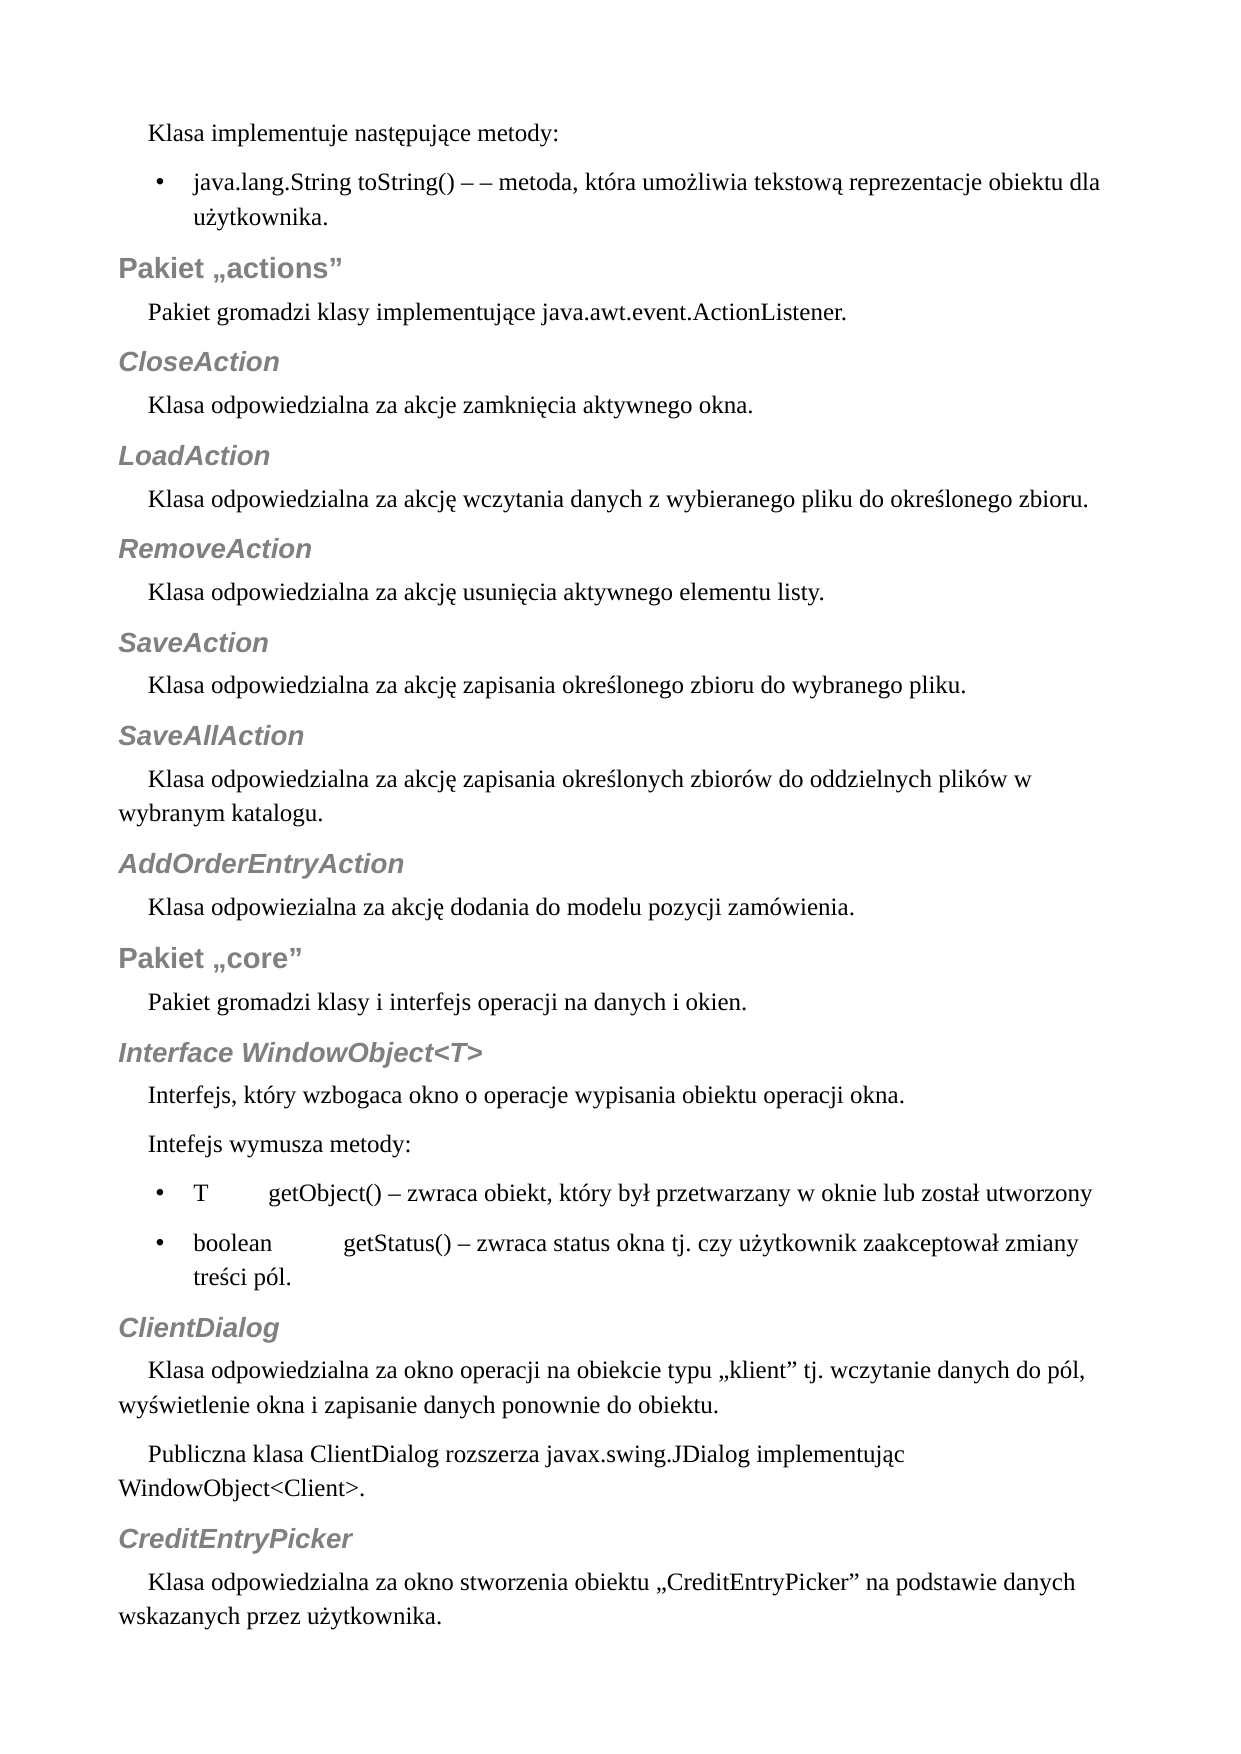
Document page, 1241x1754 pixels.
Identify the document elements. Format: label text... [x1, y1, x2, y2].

subtitle Interface WindowObject<T> [118, 1036, 1122, 1068]
text Intefejs wymusza metody: [118, 1129, 1122, 1158]
subtitle RemoveAction [118, 533, 1122, 564]
text Pakiet gromadzi klasy i interfejs operacji na danych i okien. [118, 987, 1122, 1016]
subtitle SaveAllAction [118, 719, 1122, 751]
subtitle LoadAction [118, 439, 1122, 471]
text Publiczna klasa ClientDialog rozszerza javax.swing.JDialog implementując WindowObject<Client>. [118, 1439, 1122, 1502]
subtitle AddOrderEntryAction [118, 847, 1122, 879]
subtitle CloseAction [118, 346, 1122, 378]
subtitle ClientDialog [118, 1311, 1122, 1343]
text Klasa implementuje następujące metody: [118, 118, 1122, 147]
subtitle CreditEntryPicker [118, 1523, 1122, 1554]
subtitle SaveAction [118, 626, 1122, 658]
list boolean getStatus() – zwraca status okna tj. czy użytkownik zaakceptował zmiany treści pól. [156, 1228, 1122, 1291]
text Klasa odpowiedzialna za okno operacji na obiekcie typu „klient” tj. wczytanie danych do pól, wyświetlenie okna i zapisanie danych ponownie do obiektu. [118, 1356, 1122, 1419]
text Klasa odpowiezialna za akcję dodania do modelu pozycji zamówienia. [118, 892, 1122, 921]
text Interfejs, który wzbogaca okno o operacje wypisania obiektu operacji okna. [118, 1080, 1122, 1109]
text Klasa odpowiedzialna za akcję zapisania określonego zbioru do wybranego pliku. [118, 671, 1122, 699]
text Klasa odpowiedzialna za akcje zamknięcia aktywnego okna. [118, 390, 1122, 419]
list java.lang.String toString() – – metoda, która umożliwia tekstową reprezentacje obiektu dla użytkownika. [156, 167, 1122, 230]
text Klasa odpowiedzialna za akcję wczytania danych z wybieranego pliku do określonego zbioru. [118, 484, 1122, 512]
list T getObject() – zwraca obiekt, który był przetwarzany w oknie lub został utworzony [156, 1178, 1122, 1207]
text Pakiet gromadzi klasy implementujące java.awt.event.ActionListener. [118, 297, 1122, 326]
text Klasa odpowiedzialna za akcję usunięcia aktywnego elementu listy. [118, 577, 1122, 606]
subtitle Pakiet „core” [118, 941, 1122, 974]
text Klasa odpowiedzialna za okno stworzenia obiektu „CreditEntryPicker” na podstawie danych wskazanych przez użytkownika. [118, 1567, 1122, 1630]
subtitle Pakiet „actions” [118, 251, 1122, 284]
text Klasa odpowiedzialna za akcję zapisania określonych zbiorów do oddzielnych plików w wybranym katalogu. [118, 764, 1122, 827]
